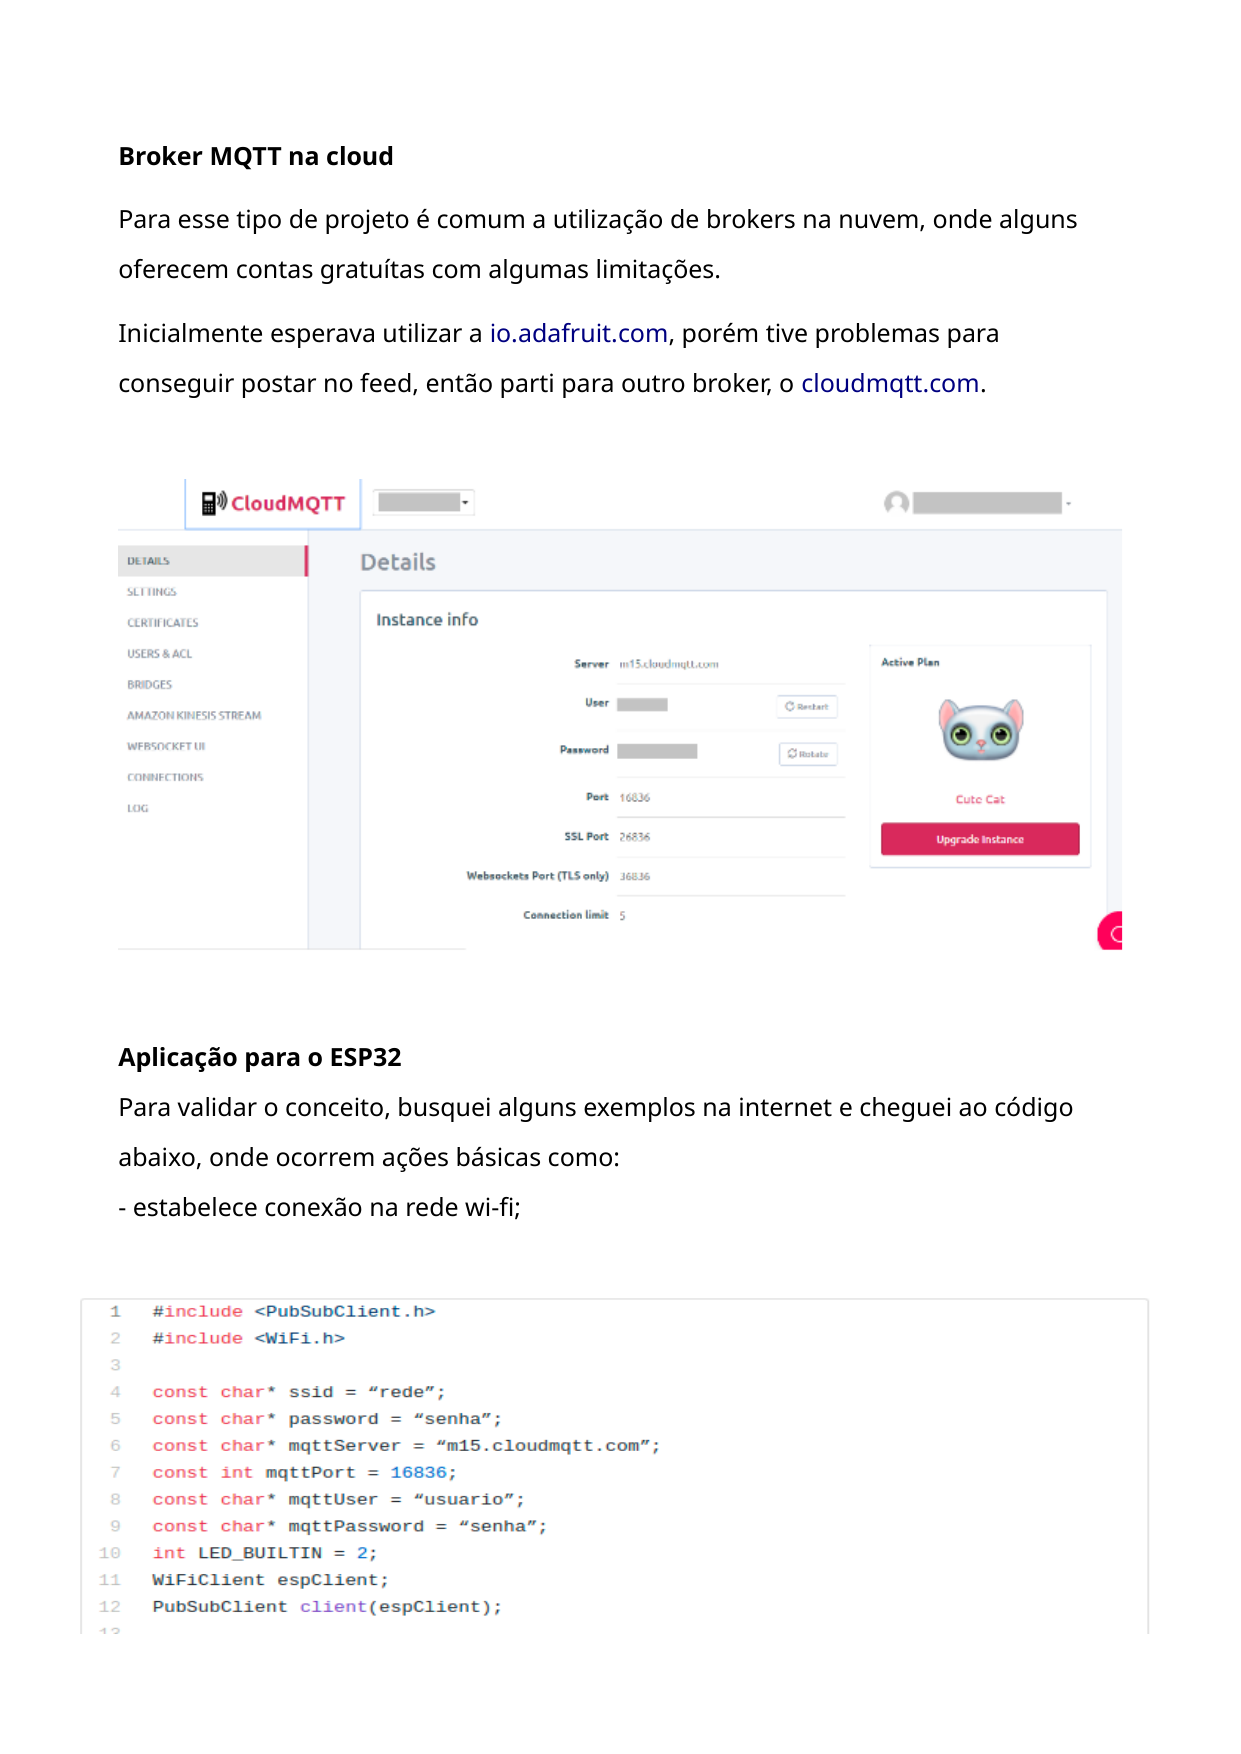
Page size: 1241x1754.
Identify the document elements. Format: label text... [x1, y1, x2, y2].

text Inicialmente esperava utilizar a io.adafruit.com, porém tive problemas para conseguir postar no feed, então parti para outro broker, o cloudmqtt.com. [118, 300, 1122, 400]
text Para esse tipo de projeto é comum a utilização de brokers na nuvem, onde alguns oferecem contas gratuítas com algumas limitações. [118, 186, 1122, 286]
picture [118, 479, 1123, 953]
subtitle Broker MQTT na cloud [118, 139, 1122, 173]
text Para validar o conceito, busquei alguns exemplos na internet e cheguei ao código abaixo, onde ocorrem ações básicas como: - estabelece conexão na rede wi-fi; [118, 1073, 1122, 1273]
text Aplicação para o ESP32 [118, 1039, 1122, 1073]
picture [79, 1296, 1153, 1634]
